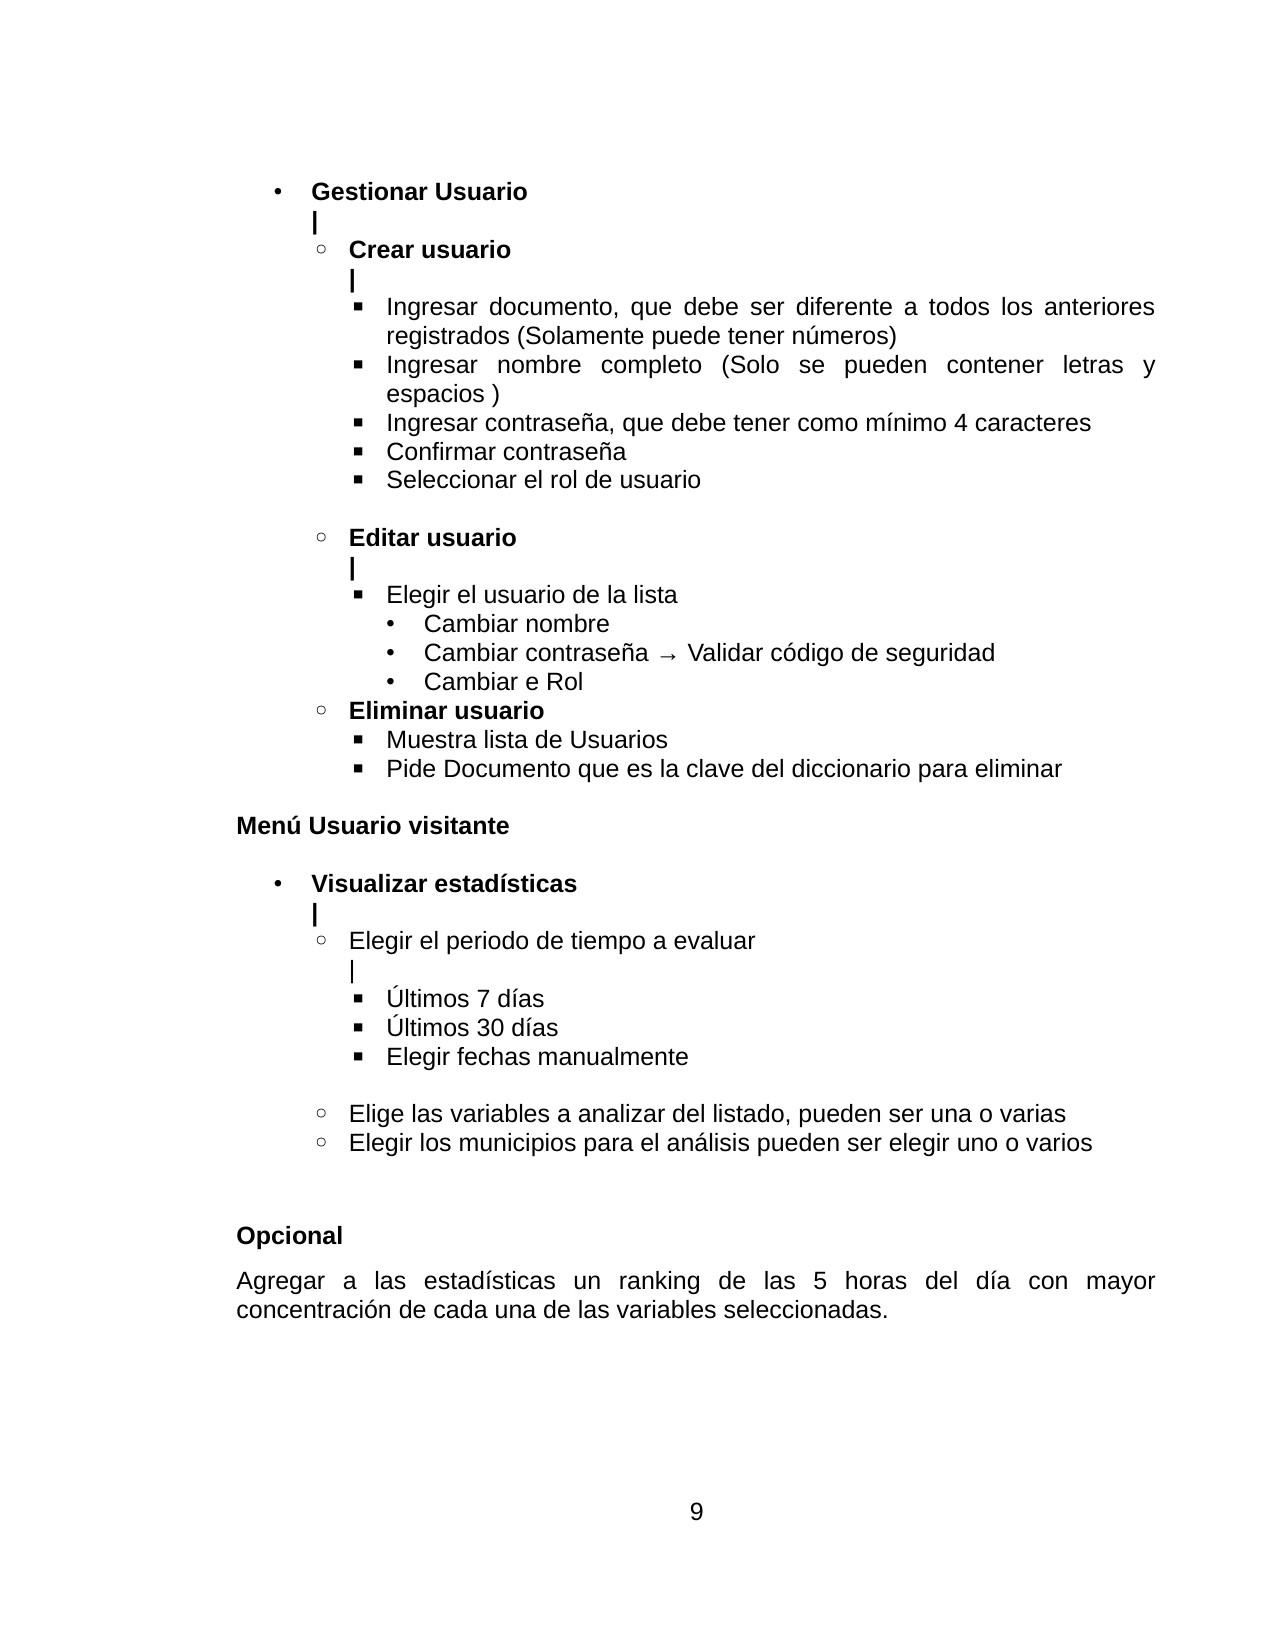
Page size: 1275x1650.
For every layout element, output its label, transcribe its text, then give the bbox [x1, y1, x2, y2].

list Elegir el periodo de tiempo a evaluar [311, 926, 1157, 955]
list Últimos 7 días [349, 984, 1157, 1013]
list Visualizar estadísticas [274, 869, 1157, 898]
list Editar usuario [311, 523, 1157, 552]
list Cambiar contraseña → Validar código de seguridad [386, 638, 1157, 667]
list Elegir fechas manualmente [349, 1042, 1157, 1071]
text Menú Usuario visitante [236, 811, 1157, 840]
list | [274, 898, 1157, 926]
list Cambiar e Rol [386, 667, 1157, 696]
list Pide Documento que es la clave del diccionario para eliminar [349, 754, 1157, 782]
list Elegir los municipios para el análisis pueden ser elegir uno o varios [311, 1128, 1157, 1157]
list Gestionar Usuario [274, 177, 1157, 206]
list Crear usuario [311, 235, 1157, 264]
list Cambiar nombre [386, 609, 1157, 638]
subtitle Opcional [236, 1221, 1157, 1249]
list Ingresar contraseña, que debe tener como mínimo 4 caracteres [349, 408, 1157, 436]
list Elige las variables a analizar del listado, pueden ser una o varias [311, 1099, 1157, 1128]
text Agregar a las estadísticas un ranking de las 5 horas del día con mayor concentración de cada una de las variables seleccionadas. [236, 1266, 1157, 1324]
list Muestra lista de Usuarios [349, 725, 1157, 754]
list Elegir el usuario de la lista [349, 581, 1157, 609]
list | [274, 206, 1157, 235]
list | [311, 955, 1157, 984]
list Ingresar nombre completo (Solo se pueden contener letras y espacios ) [349, 350, 1157, 408]
list | [311, 264, 1157, 292]
list Últimos 30 días [349, 1013, 1157, 1042]
list Ingresar documento, que debe ser diferente a todos los anteriores registrados (Solamente puede tener números) [349, 292, 1157, 350]
list Seleccionar el rol de usuario [349, 465, 1157, 494]
list | [311, 552, 1157, 581]
list Eliminar usuario [311, 696, 1157, 725]
list Confirmar contraseña [349, 436, 1157, 465]
